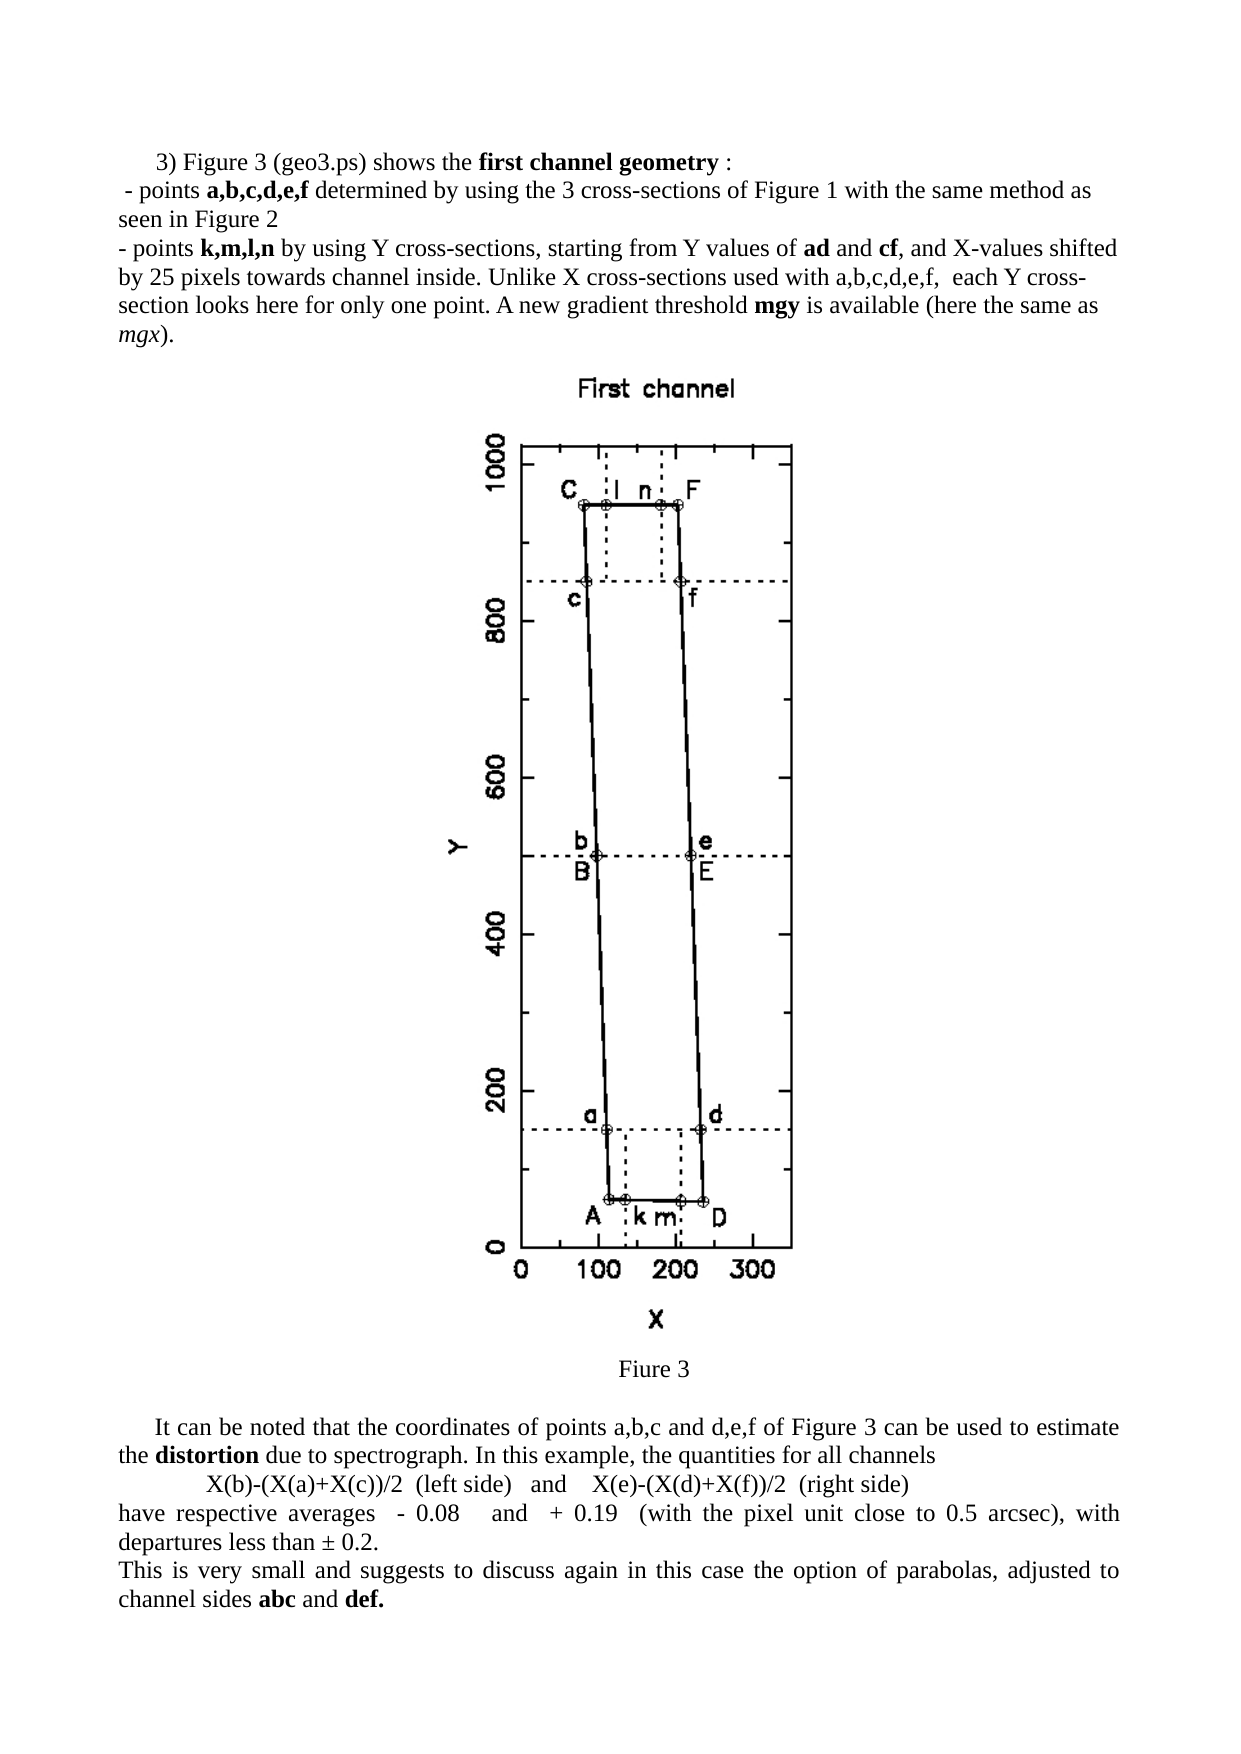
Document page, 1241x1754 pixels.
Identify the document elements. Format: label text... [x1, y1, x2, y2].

text 3) Figure 3 (geo3.ps) shows the first channel geometry : [118, 147, 1122, 176]
text - points a,b,c,d,e,f determined by using the 3 cross-sections of Figure 1 with the same method as seen in Figure 2 [118, 176, 1122, 233]
text - points k,m,l,n by using Y cross-sections, starting from Y values of ad and cf, and X-values shifted by 25 pixels towards channel inside. Unlike X cross-sections used with a,b,c,d,e,f, each Y cross-section looks here for only one point. A new gradient threshold mgy is available (here the same as mgx). [118, 233, 1122, 348]
text X(b)-(X(a)+X(c))/2 (left side) and X(e)-(X(d)+X(f))/2 (right side) [118, 1469, 1122, 1498]
text have respective averages - 0.08 and + 0.19 (with the pixel unit close to 0.5 arcsec), with departures less than ± 0.2. [118, 1498, 1122, 1556]
text This is very small and suggests to discuss again in this case the option of parabolas, adjusted to channel sides abc and def. [118, 1556, 1122, 1613]
text Fiure 3 [118, 1354, 1122, 1383]
text It can be noted that the coordinates of points a,b,c and d,e,f of Figure 3 can be used to estimate the distortion due to spectrograph. In this example, the quantities for all channels [118, 1412, 1122, 1469]
picture [447, 376, 793, 1330]
